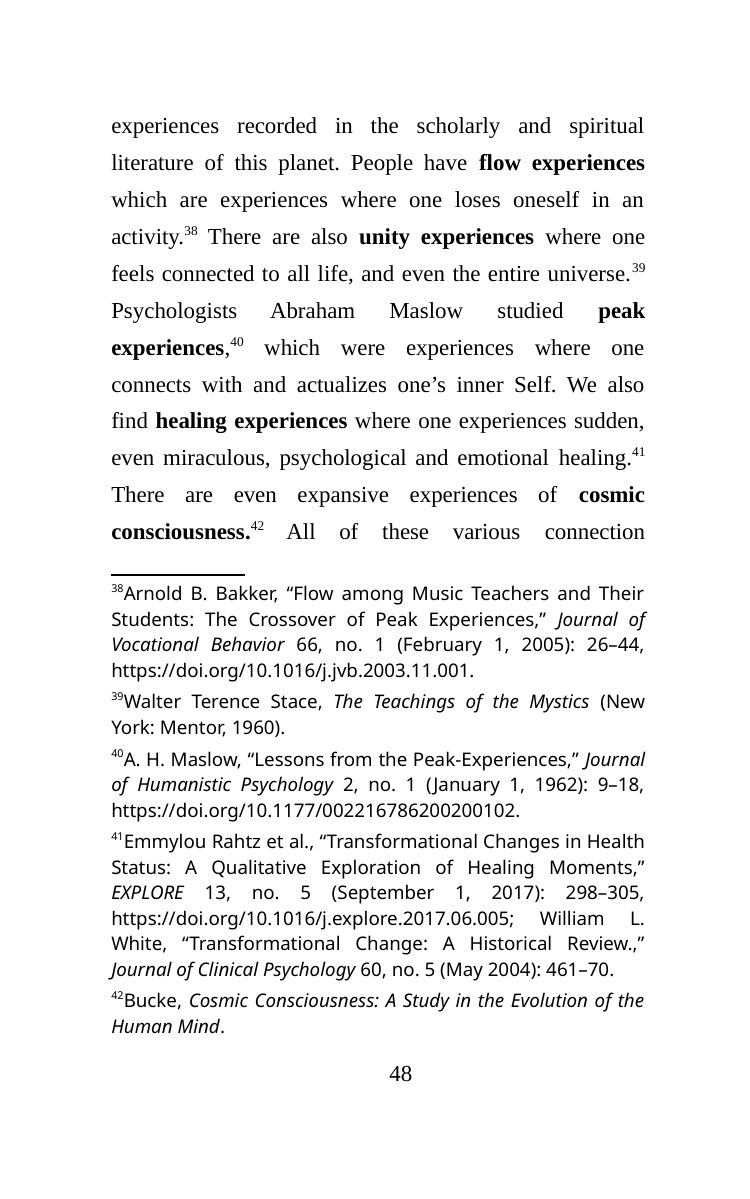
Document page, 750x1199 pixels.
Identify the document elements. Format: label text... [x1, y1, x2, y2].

text Walter Terence Stace, The Teachings of the Mystics (New York: Mentor, 1960). [111, 689, 645, 740]
text Arnold B. Bakker, “Flow among Music Teachers and Their Students: The Crossover of Peak Experiences,” Journal of Vocational Behavior 66, no. 1 (February 1, 2005): 26–44, https://doi.org/10.1016/j.jvb.2003.11.001. [111, 581, 645, 683]
text Bucke, Cosmic Consciousness: A Study in the Evolution of the Human Mind. [111, 988, 645, 1039]
text Emmylou Rahtz et al., “Transformational Changes in Health Status: A Qualitative Exploration of Healing Moments,” EXPLORE 13, no. 5 (September 1, 2017): 298–305, https://doi.org/10.1016/j.explore.2017.06.005; William L. White, “Transformational Change: A Historical Review.,” Journal of Clinical Psychology 60, no. 5 (May 2004): 461–70. [111, 828, 645, 982]
text experiences recorded in the scholarly and spiritual literature of this planet. People have flow experiences which are experiences where one loses oneself in an activity. There are also unity experiences where one feels connected to all life, and even the entire universe. Psychologists Abraham Maslow studied peak experiences, which were experiences where one connects with and actualizes one’s inner Self. We also find healing experiences where one experiences sudden, even miraculous, psychological and emotional healing. There are even expansive experiences of cosmic consciousness. All of these various connection [111, 112, 645, 544]
text A. H. Maslow, “Lessons from the Peak-Experiences,” Journal of Humanistic Psychology 2, no. 1 (January 1, 1962): 9–18, https://doi.org/10.1177/002216786200200102. [111, 746, 645, 822]
